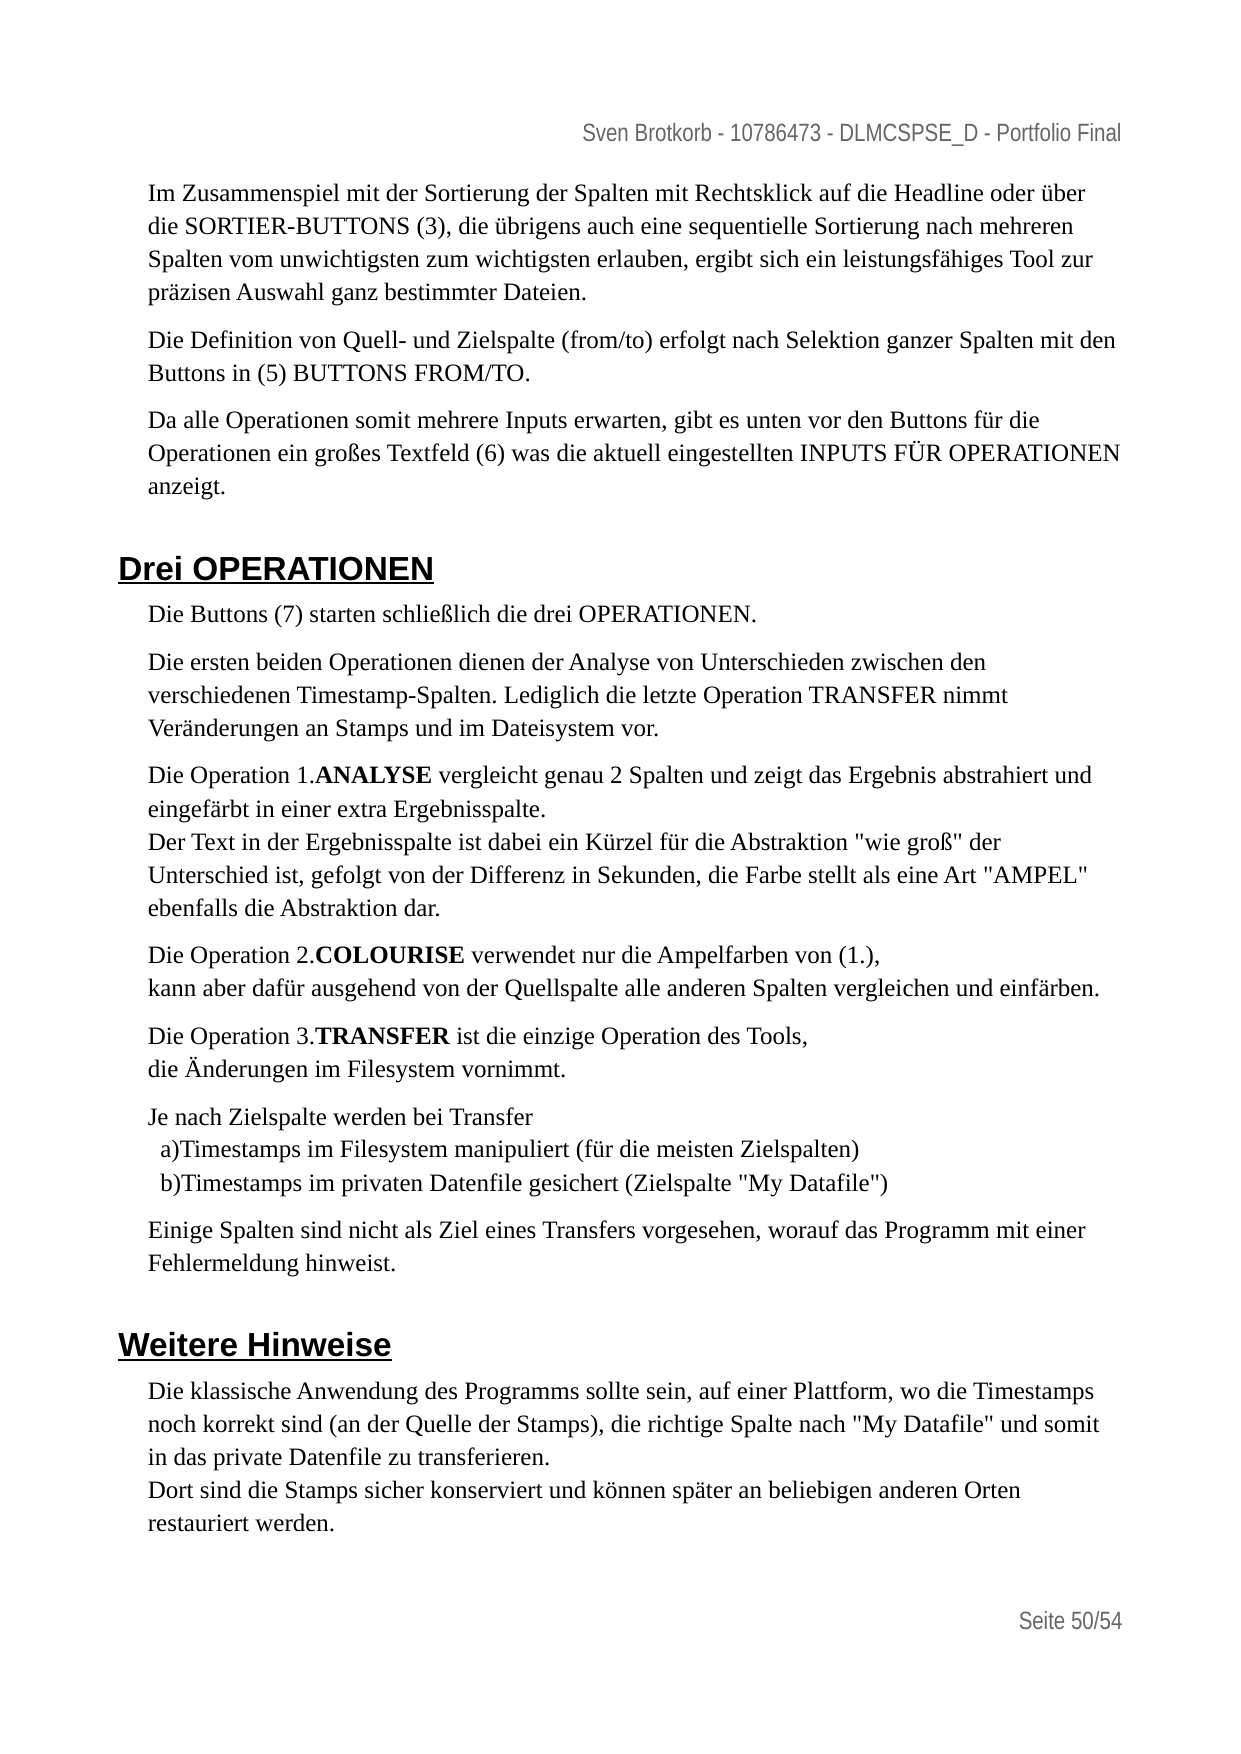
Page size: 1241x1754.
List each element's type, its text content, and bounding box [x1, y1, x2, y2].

text Die Operation 2.COLOURISE verwendet nur die Ampelfarben von (1.), kann aber dafür ausgehend von der Quellspalte alle anderen Spalten vergleichen und einfärben. [148, 940, 1122, 1002]
text Die ersten beiden Operationen dienen der Analyse von Unterschieden zwischen den verschiedenen Timestamp-Spalten. Lediglich die letzte Operation TRANSFER nimmt Veränderungen an Stamps und im Dateisystem vor. [148, 647, 1122, 742]
text Die Definition von Quell- und Zielspalte (from/to) erfolgt nach Selektion ganzer Spalten mit den Buttons in (5) BUTTONS FROM/TO. [148, 325, 1122, 387]
text Die Operation 3.TRANSFER ist die einzige Operation des Tools, die Änderungen im Filesystem vornimmt. [148, 1021, 1122, 1083]
text Einige Spalten sind nicht als Ziel eines Transfers vorgesehen, worauf das Programm mit einer Fehlermeldung hinweist. [148, 1215, 1122, 1277]
text Die Operation 1.ANALYSE vergleicht genau 2 Spalten und zeigt das Ergebnis abstrahiert und eingefärbt in einer extra Ergebnisspalte. Der Text in der Ergebnisspalte ist dabei ein Kürzel für die Abstraktion "wie groß" der Unterschied ist, gefolgt von der Differenz in Sekunden, die Farbe stellt als eine Art "AMPEL" ebenfalls die Abstraktion dar. [148, 761, 1122, 921]
text Die klassische Anwendung des Programms sollte sein, auf einer Plattform, wo die Timestamps noch korrekt sind (an der Quelle der Stamps), die richtige Spalte nach "My Datafile" und somit in das private Datenfile zu transferieren. Dort sind die Stamps sicher konserviert und können später an beliebigen anderen Orten restauriert werden. [148, 1376, 1122, 1537]
subtitle Weitere Hinweise [118, 1325, 1122, 1364]
text Da alle Operationen somit mehrere Inputs erwarten, gibt es unten vor den Buttons für die Operationen ein großes Textfeld (6) was die aktuell eingestellten INPUTS FÜR OPERATIONEN anzeigt. [148, 405, 1122, 500]
subtitle Drei OPERATIONEN [118, 548, 1122, 587]
text Im Zusammenspiel mit der Sortierung der Spalten mit Rechtsklick auf die Headline oder über die SORTIER-BUTTONS (3), die übrigens auch eine sequentielle Sortierung nach mehreren Spalten vom unwichtigsten zum wichtigsten erlauben, ergibt sich ein leistungsfähiges Tool zur präzisen Auswahl ganz bestimmter Dateien. [148, 178, 1122, 306]
text Die Buttons (7) starten schließlich die drei OPERATIONEN. [148, 599, 1122, 628]
text Je nach Zielspalte werden bei Transfer a)Timestamps im Filesystem manipuliert (für die meisten Zielspalten) b)Timestamps im privaten Datenfile gesichert (Zielspalte "My Datafile") [148, 1102, 1122, 1196]
